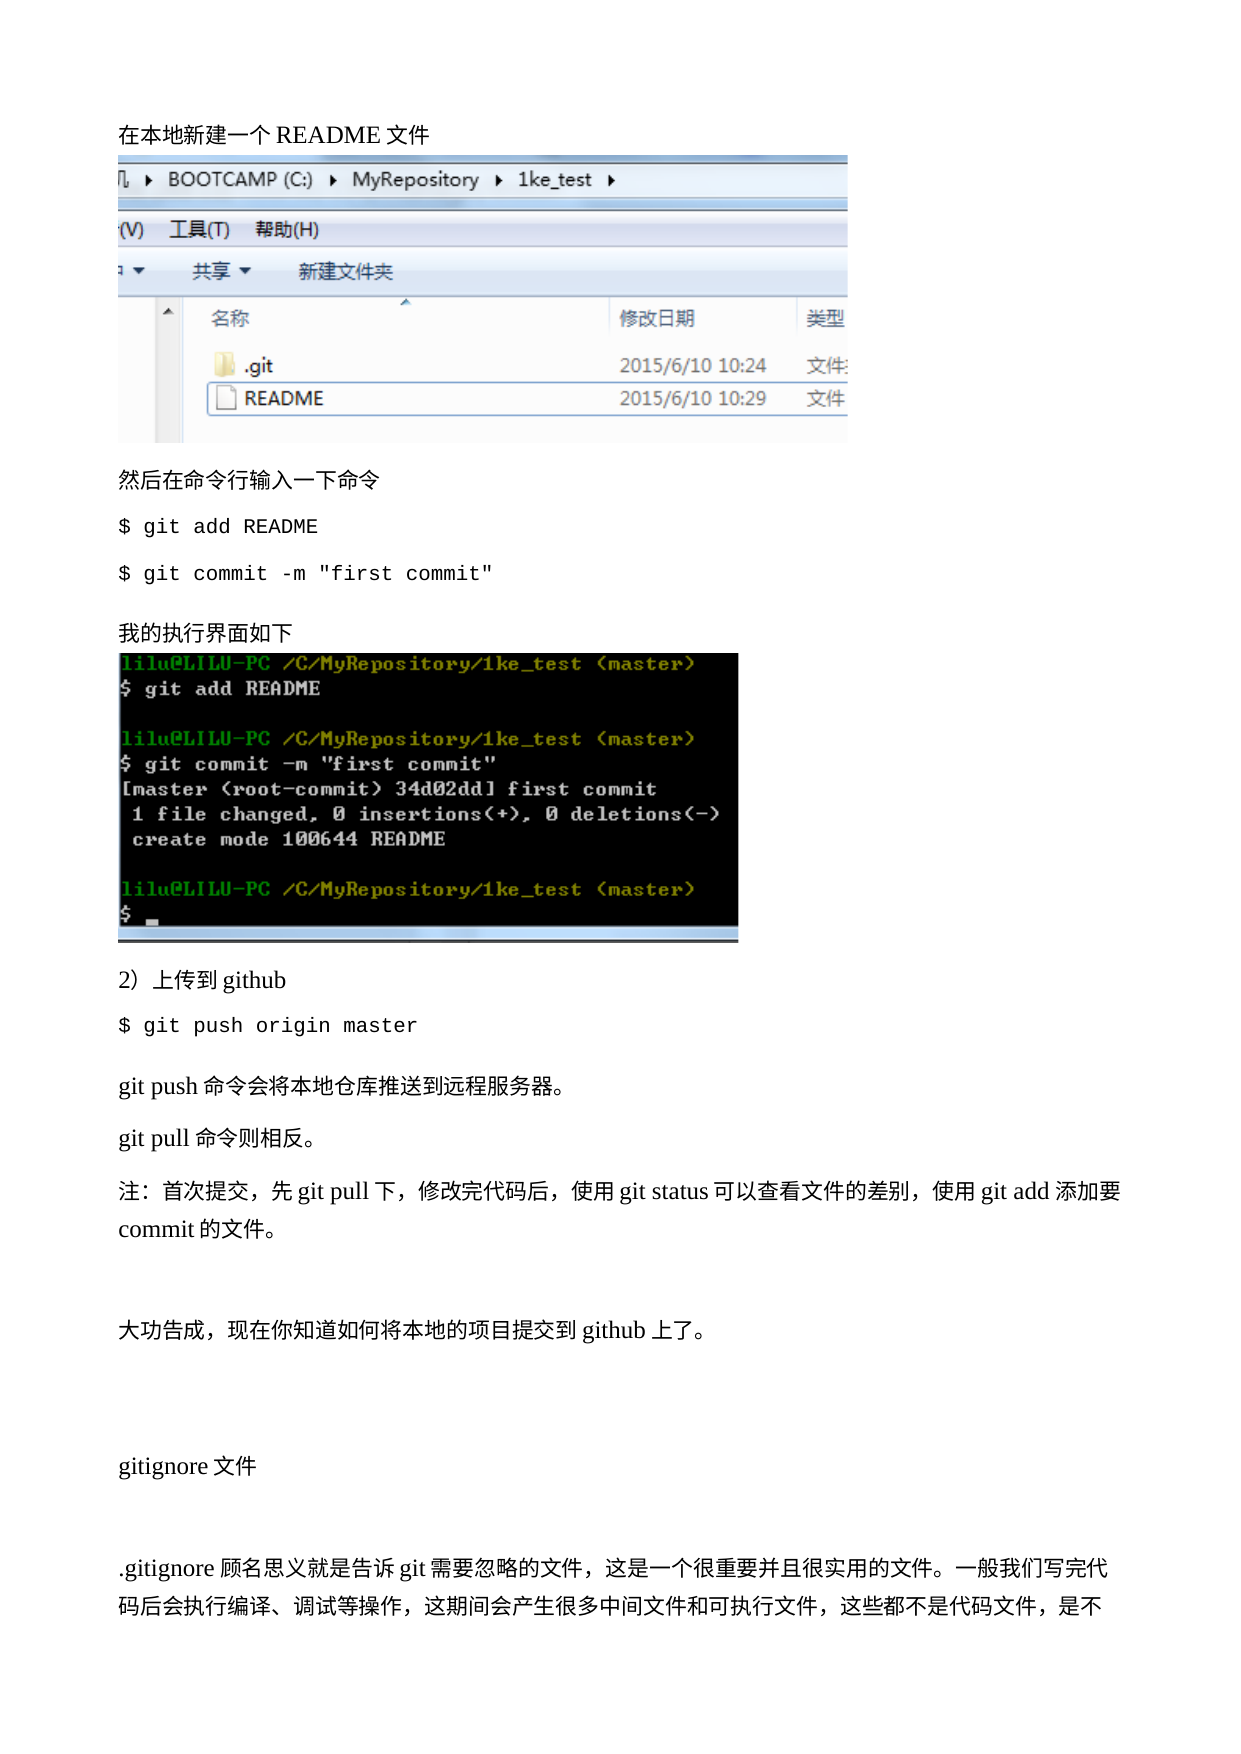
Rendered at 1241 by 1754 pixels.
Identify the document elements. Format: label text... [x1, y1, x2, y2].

text 我的执行界面如下 [118, 616, 1122, 943]
picture [118, 653, 739, 943]
text 注：首次提交，先git pull下，修改完代码后，使用git status可以查看文件的差别，使用git add 添加要commit的文件。 [118, 1174, 1122, 1243]
text $ git commit -m "first commit" [118, 563, 1122, 587]
text 然后在命令行输入一下命令 [118, 463, 1122, 495]
text 2）上传到github [118, 963, 1122, 995]
text .gitignore顾名思义就是告诉git需要忽略的文件，这是一个很重要并且很实用的文件。一般我们写完代码后会执行编译、调试等操作，这期间会产生很多中间文件和可执行文件，这些都不是代码文件，是不 [118, 1551, 1122, 1620]
text 大功告成，现在你知道如何将本地的项目提交到github上了。 [118, 1313, 1122, 1345]
text gitignore文件 [118, 1449, 1122, 1481]
text $ git push origin master [118, 1016, 1122, 1039]
text 在本地新建一个README文件 [118, 118, 1122, 443]
picture [118, 155, 848, 443]
text $ git add README [118, 516, 1122, 539]
text git pull命令则相反。 [118, 1121, 1122, 1153]
text git push命令会将本地仓库推送到远程服务器。 [118, 1069, 1122, 1100]
